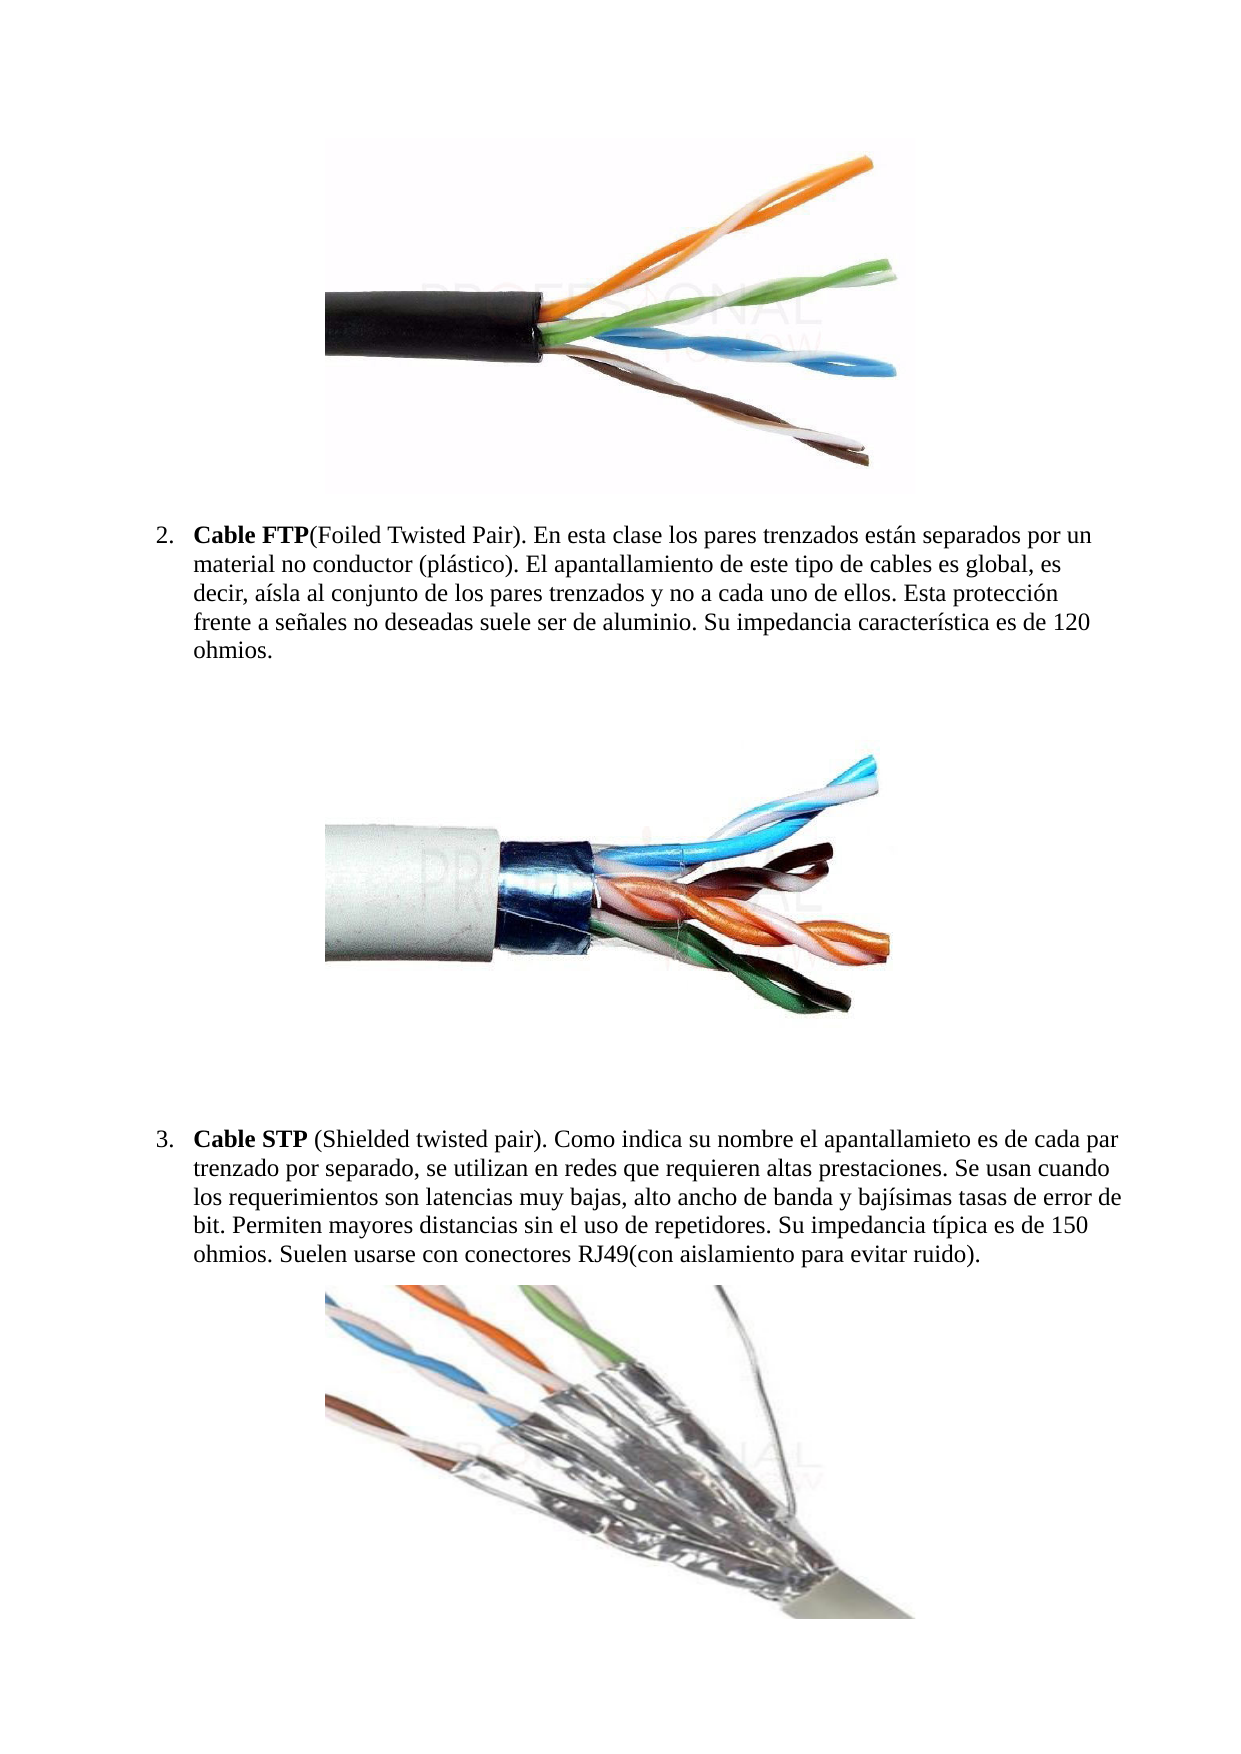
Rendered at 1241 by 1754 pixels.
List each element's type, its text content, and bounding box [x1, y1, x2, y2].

picture [325, 721, 916, 1077]
picture [325, 138, 916, 494]
picture [325, 1285, 916, 1619]
list Cable STP (Shielded twisted pair). Como indica su nombre el apantallamieto es de cada par trenzado por separado, se utilizan en redes que requieren altas prestaciones. Se usan cuando los requerimientos son latencias muy bajas, alto ancho de banda y bajísimas tasas de error de bit. Permiten mayores distancias sin el uso de repetidores. Su impedancia típica es de 150 ohmios. Suelen usarse con conectores RJ49(con aislamiento para evitar ruido). [156, 1124, 1122, 1268]
list Cable FTP(Foiled Twisted Pair). En esta clase los pares trenzados están separados por un material no conductor (plástico). El apantallamiento de este tipo de cables es global, es decir, aísla al conjunto de los pares trenzados y no a cada uno de ellos. Esta protección frente a señales no deseadas suele ser de aluminio. Su impedancia característica es de 120 ohmios. [156, 521, 1122, 664]
